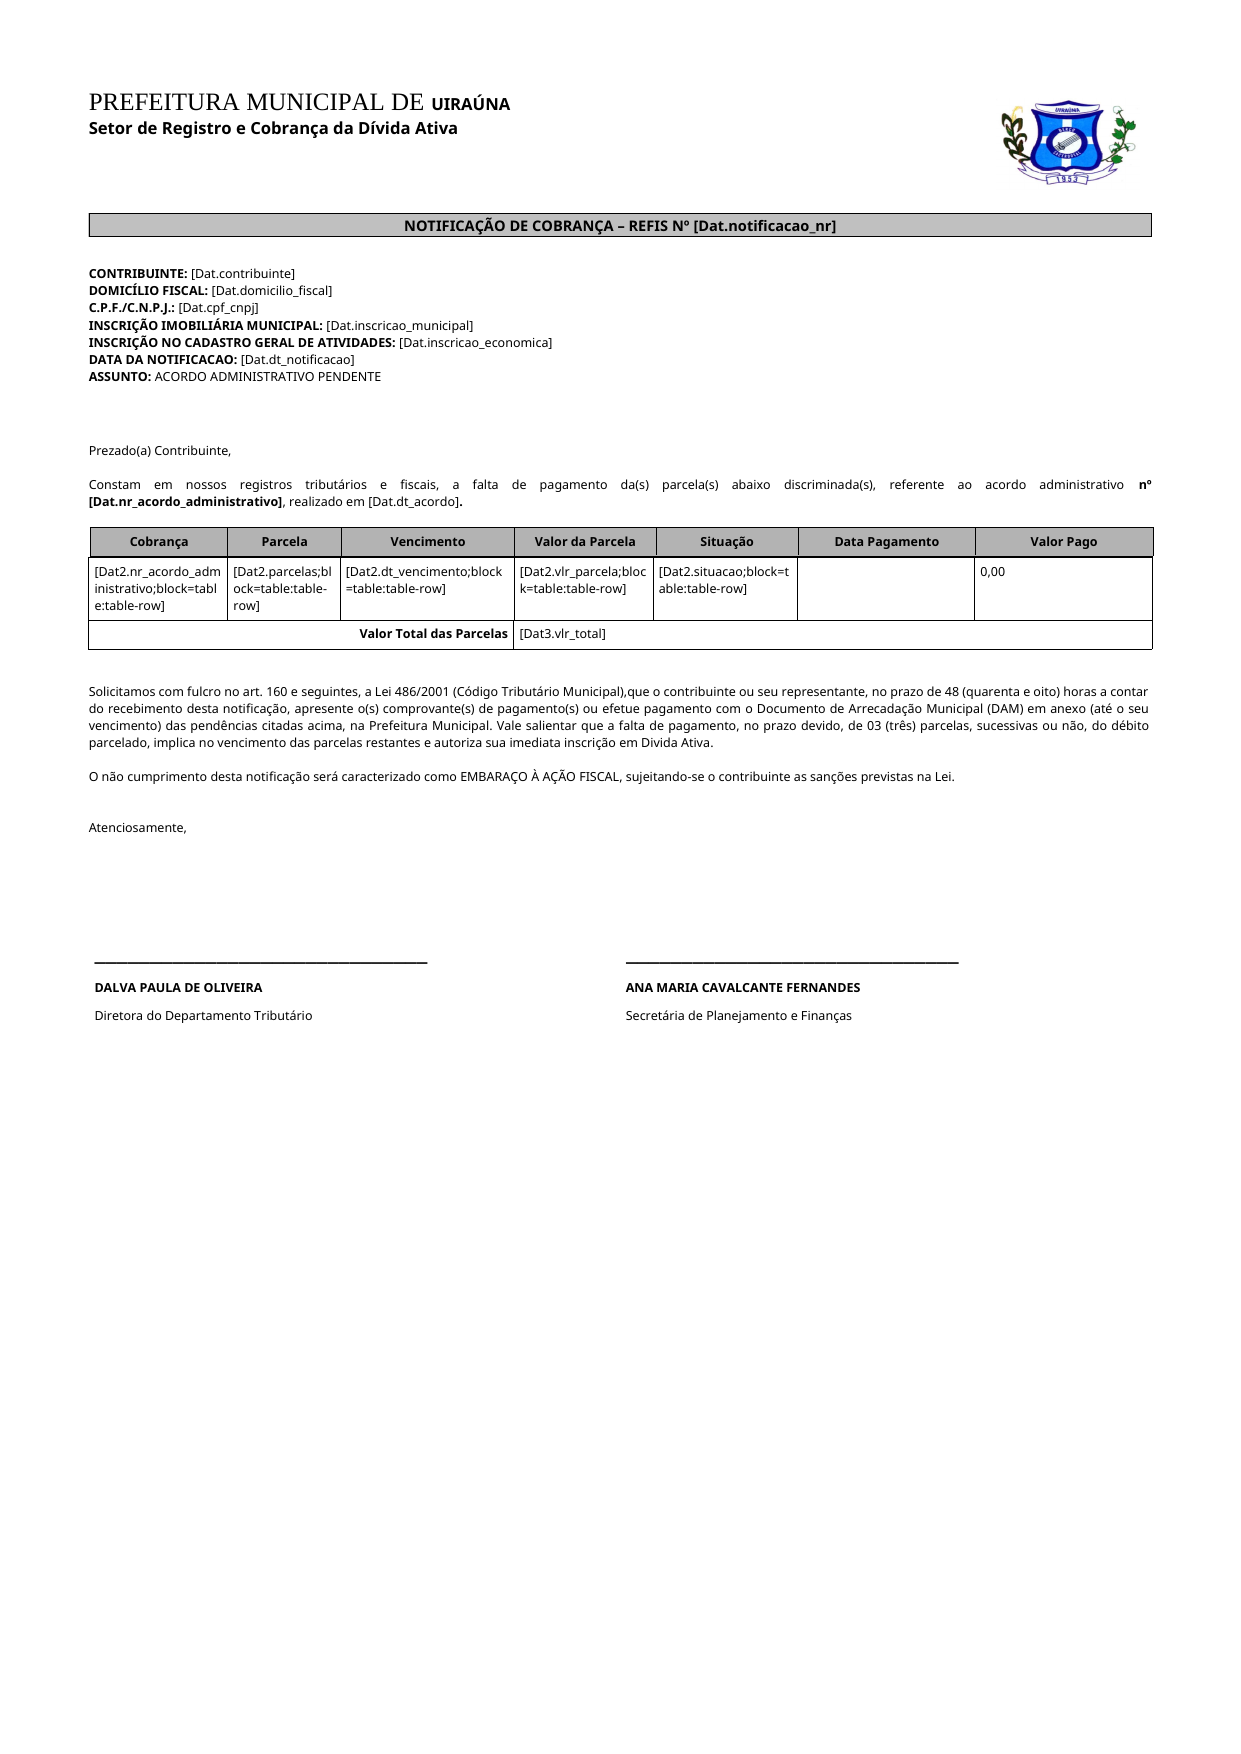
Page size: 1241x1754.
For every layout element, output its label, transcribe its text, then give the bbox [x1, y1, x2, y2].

table_header [798, 558, 974, 620]
text O não cumprimento desta notificação será caracterizado como EMBARAÇO À AÇÃO FISCAL, sujeitando-se o contribuinte as sanções previstas na Lei. [88, 768, 1152, 785]
table_header ______________________________ [620, 893, 1152, 973]
text Atenciosamente, [88, 819, 1152, 836]
text Constam em nossos registros tributários e fiscais, a falta de pagamento da(s) parcela(s) abaixo discriminada(s), referente ao acordo administrativo nº [Dat.nr_acordo_administrativo], realizado em [Dat.dt_acordo]. [88, 476, 1152, 510]
text INSCRIÇÃO NO CADASTRO GERAL DE ATIVIDADES: [Dat.inscricao_economica] [88, 334, 1152, 351]
text C.P.F./C.N.P.J.: [Dat.cpf_cnpj] [88, 299, 1152, 317]
text PREFEITURA MUNICIPAL DE UIRAÚNA [88, 88, 1152, 116]
table_cell Secretária de ﻿Planejamento e Finanças [620, 1001, 1152, 1062]
table_cell ﻿DALVA PAULA DE OLIVEIRA [89, 973, 620, 1001]
text Setor de Registro e Cobrança da Dívida Ativa [88, 116, 995, 139]
table_header [Dat2.nr_acordo_administrativo;block=table:table-row] [89, 558, 227, 620]
table_header Valor Total das Parcelas [89, 621, 513, 648]
text DOMICÍLIO FISCAL: [Dat.domicilio_fiscal] [88, 282, 1152, 299]
text NOTIFICAÇÃO DE COBRANÇA – REFIS Nº [Dat.notificacao_nr] [90, 214, 1151, 236]
table_header Valor da Parcela [515, 528, 656, 556]
table_header Valor Pago [975, 528, 1153, 556]
table_header [Dat2.vlr_parcela;block=table:table-row] [515, 558, 653, 620]
table_header [Dat2.dt_vencimento;block=table:table-row] [341, 558, 514, 620]
table_cell ﻿ANA MARIA CAVALCANTE FERNANDES [620, 973, 1152, 1001]
table_header ______________________________ [89, 893, 620, 973]
text Solicitamos com fulcro no art. 160 e seguintes, a Lei 486/2001 (Código Tributário Municipal),que o contribuinte ou seu representante, no prazo de 48 (quarenta e oito) horas a contar do recebimento desta notificação, apresente o(s) comprovante(s) de pagamento(s) ou efetue pagamento com o Documento de Arrecadação Municipal (DAM) em anexo (até o seu vencimento) das pendências citadas acima, na Prefeitura Municipal. Vale salientar que a falta de pagamento, no prazo devido, de 03 (três) parcelas, sucessivas ou não, do débito parcelado, implica no vencimento das parcelas restantes e autoriza sua imediata inscrição em Divida Ativa. [88, 666, 1152, 751]
text Prezado(a) Contribuinte, [88, 442, 1152, 459]
table_header [Dat2.situacao;block=table:table-row] [654, 558, 797, 620]
table_header 0,00 [975, 558, 1152, 620]
table_header [Dat2.parcelas;block=table:table-row] [228, 558, 340, 620]
table_header Parcela [228, 528, 341, 556]
text DATA DA NOTIFICACAO: [Dat.dt_notificacao] [88, 351, 1152, 368]
table_header Vencimento [342, 528, 514, 556]
text INSCRIÇÃO IMOBILIÁRIA MUNICIPAL: [Dat.inscricao_municipal] [88, 317, 1152, 334]
picture [995, 98, 1140, 190]
table_cell Diretora do Departamento Tributário [89, 1001, 620, 1062]
text CONTRIBUINTE: [Dat.contribuinte] [88, 265, 1152, 282]
table_header Cobrança [91, 528, 227, 556]
table_header Situação [656, 528, 798, 556]
table_header Data Pagamento [798, 528, 975, 556]
text ASSUNTO: ACORDO ADMINISTRATIVO PENDENTE [88, 368, 1152, 385]
table_header [Dat3.vlr_total] [514, 621, 1152, 648]
